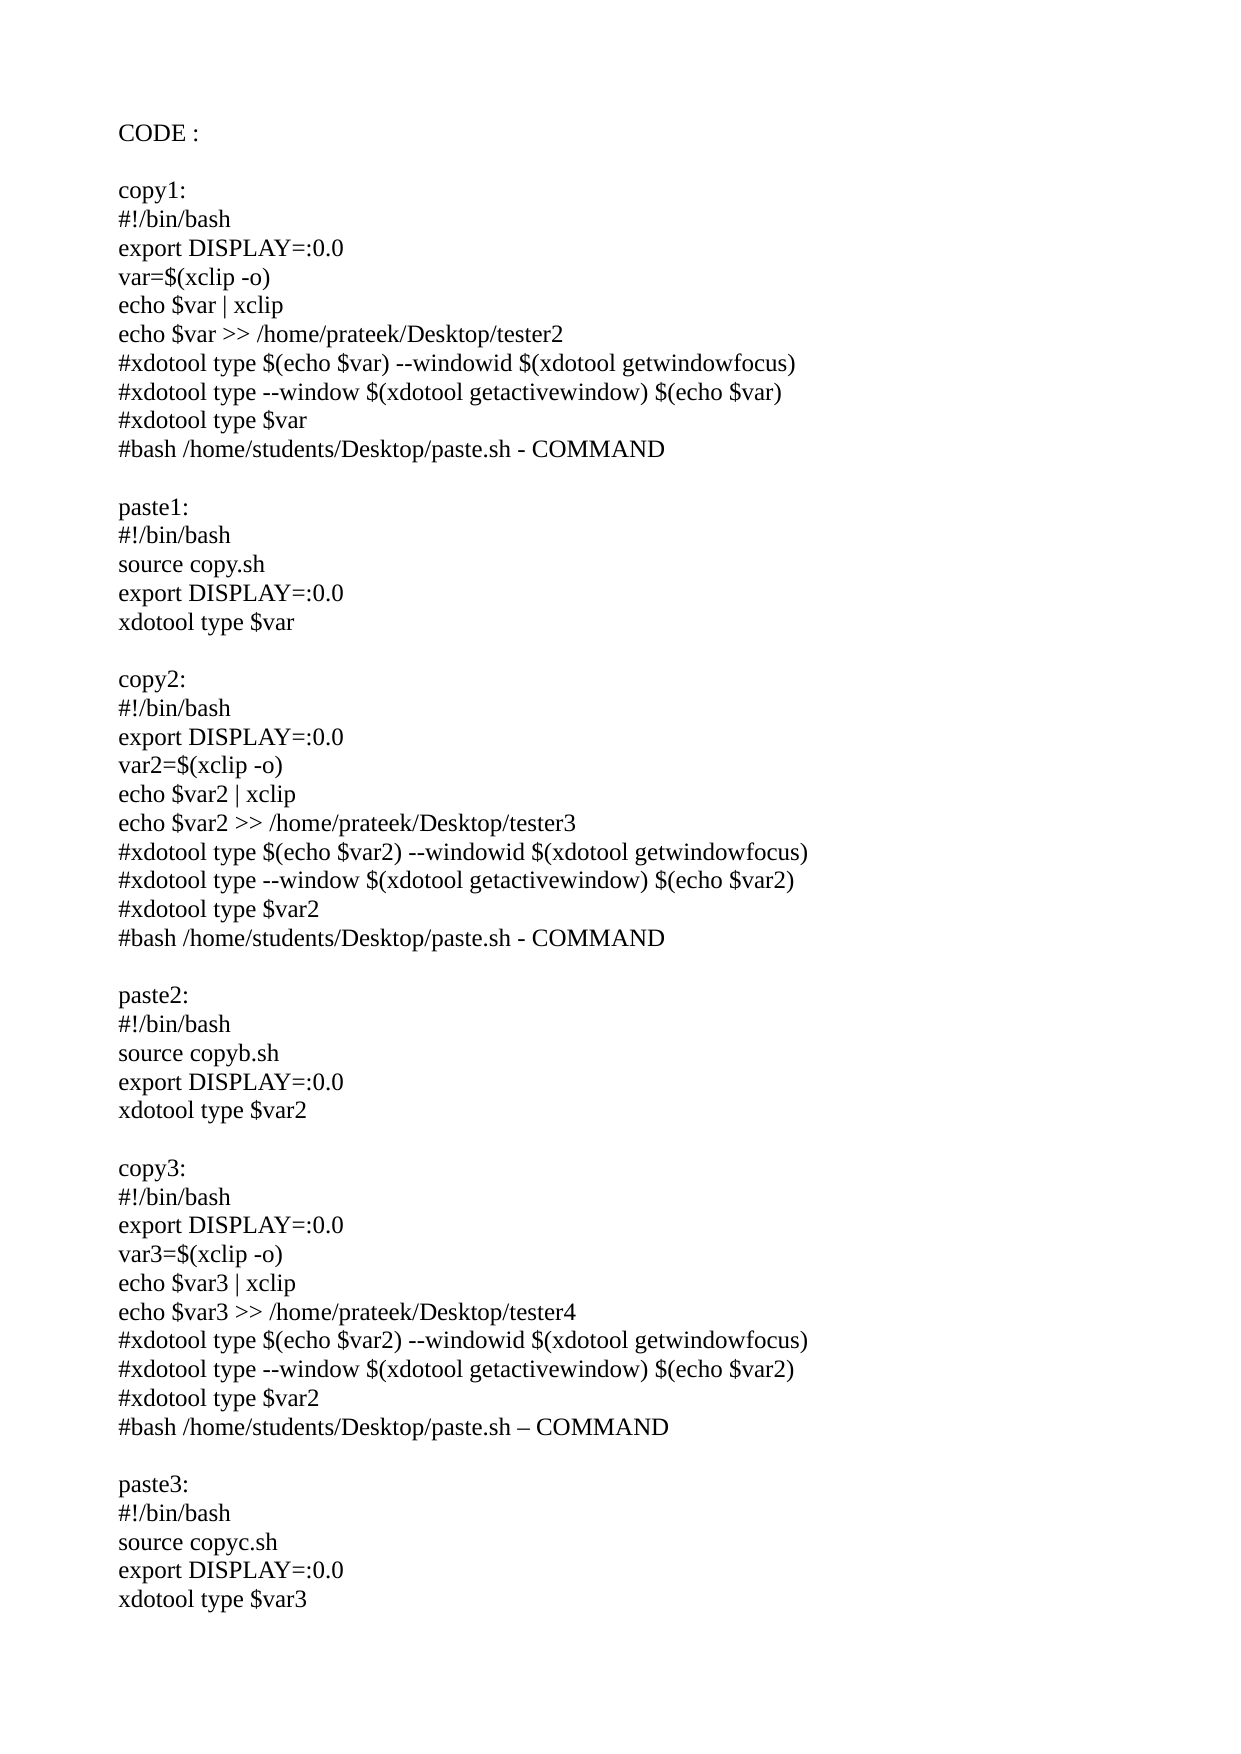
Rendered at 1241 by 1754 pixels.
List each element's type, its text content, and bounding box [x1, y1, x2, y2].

text xdotool type $var [118, 607, 1122, 636]
text echo $var >> /home/prateek/Desktop/tester2 [118, 319, 1122, 348]
text var3=$(xclip -o) [118, 1239, 1122, 1268]
text paste3: [118, 1469, 1122, 1498]
text copy3: [118, 1153, 1122, 1182]
text echo $var3 >> /home/prateek/Desktop/tester4 [118, 1297, 1122, 1326]
text #bash /home/students/Desktop/paste.sh - COMMAND [118, 923, 1122, 952]
text export DISPLAY=:0.0 [118, 1556, 1122, 1584]
text #!/bin/bash [118, 521, 1122, 549]
text echo $var2 >> /home/prateek/Desktop/tester3 [118, 808, 1122, 837]
text #bash /home/students/Desktop/paste.sh – COMMAND [118, 1412, 1122, 1441]
text source copyb.sh [118, 1038, 1122, 1067]
text var=$(xclip -o) [118, 262, 1122, 291]
text #xdotool type --window $(xdotool getactivewindow) $(echo $var2) [118, 866, 1122, 894]
text export DISPLAY=:0.0 [118, 578, 1122, 607]
text CODE : [118, 118, 1122, 147]
text echo $var2 | xclip [118, 779, 1122, 808]
text echo $var | xclip [118, 291, 1122, 319]
text export DISPLAY=:0.0 [118, 722, 1122, 751]
text copy2: [118, 664, 1122, 693]
text #!/bin/bash [118, 1498, 1122, 1527]
text #!/bin/bash [118, 204, 1122, 233]
text paste2: [118, 981, 1122, 1009]
text #xdotool type $var2 [118, 894, 1122, 923]
text copy1: [118, 176, 1122, 204]
text export DISPLAY=:0.0 [118, 1067, 1122, 1096]
text export DISPLAY=:0.0 [118, 233, 1122, 262]
text #xdotool type $(echo $var2) --windowid $(xdotool getwindowfocus) [118, 837, 1122, 866]
text xdotool type $var2 [118, 1096, 1122, 1124]
text echo $var3 | xclip [118, 1268, 1122, 1297]
text xdotool type $var3 [118, 1584, 1122, 1613]
text source copy.sh [118, 549, 1122, 578]
text export DISPLAY=:0.0 [118, 1211, 1122, 1239]
text #xdotool type $(echo $var) --windowid $(xdotool getwindowfocus) [118, 348, 1122, 377]
text #!/bin/bash [118, 1182, 1122, 1211]
text #xdotool type $var [118, 406, 1122, 434]
text var2=$(xclip -o) [118, 751, 1122, 779]
text source copyc.sh [118, 1527, 1122, 1556]
text #bash /home/students/Desktop/paste.sh - COMMAND [118, 434, 1122, 463]
text #!/bin/bash [118, 693, 1122, 722]
text paste1: [118, 492, 1122, 521]
text #xdotool type --window $(xdotool getactivewindow) $(echo $var2) [118, 1354, 1122, 1383]
text #xdotool type --window $(xdotool getactivewindow) $(echo $var) [118, 377, 1122, 406]
text #xdotool type $(echo $var2) --windowid $(xdotool getwindowfocus) [118, 1326, 1122, 1354]
text #!/bin/bash [118, 1009, 1122, 1038]
text #xdotool type $var2 [118, 1383, 1122, 1412]
